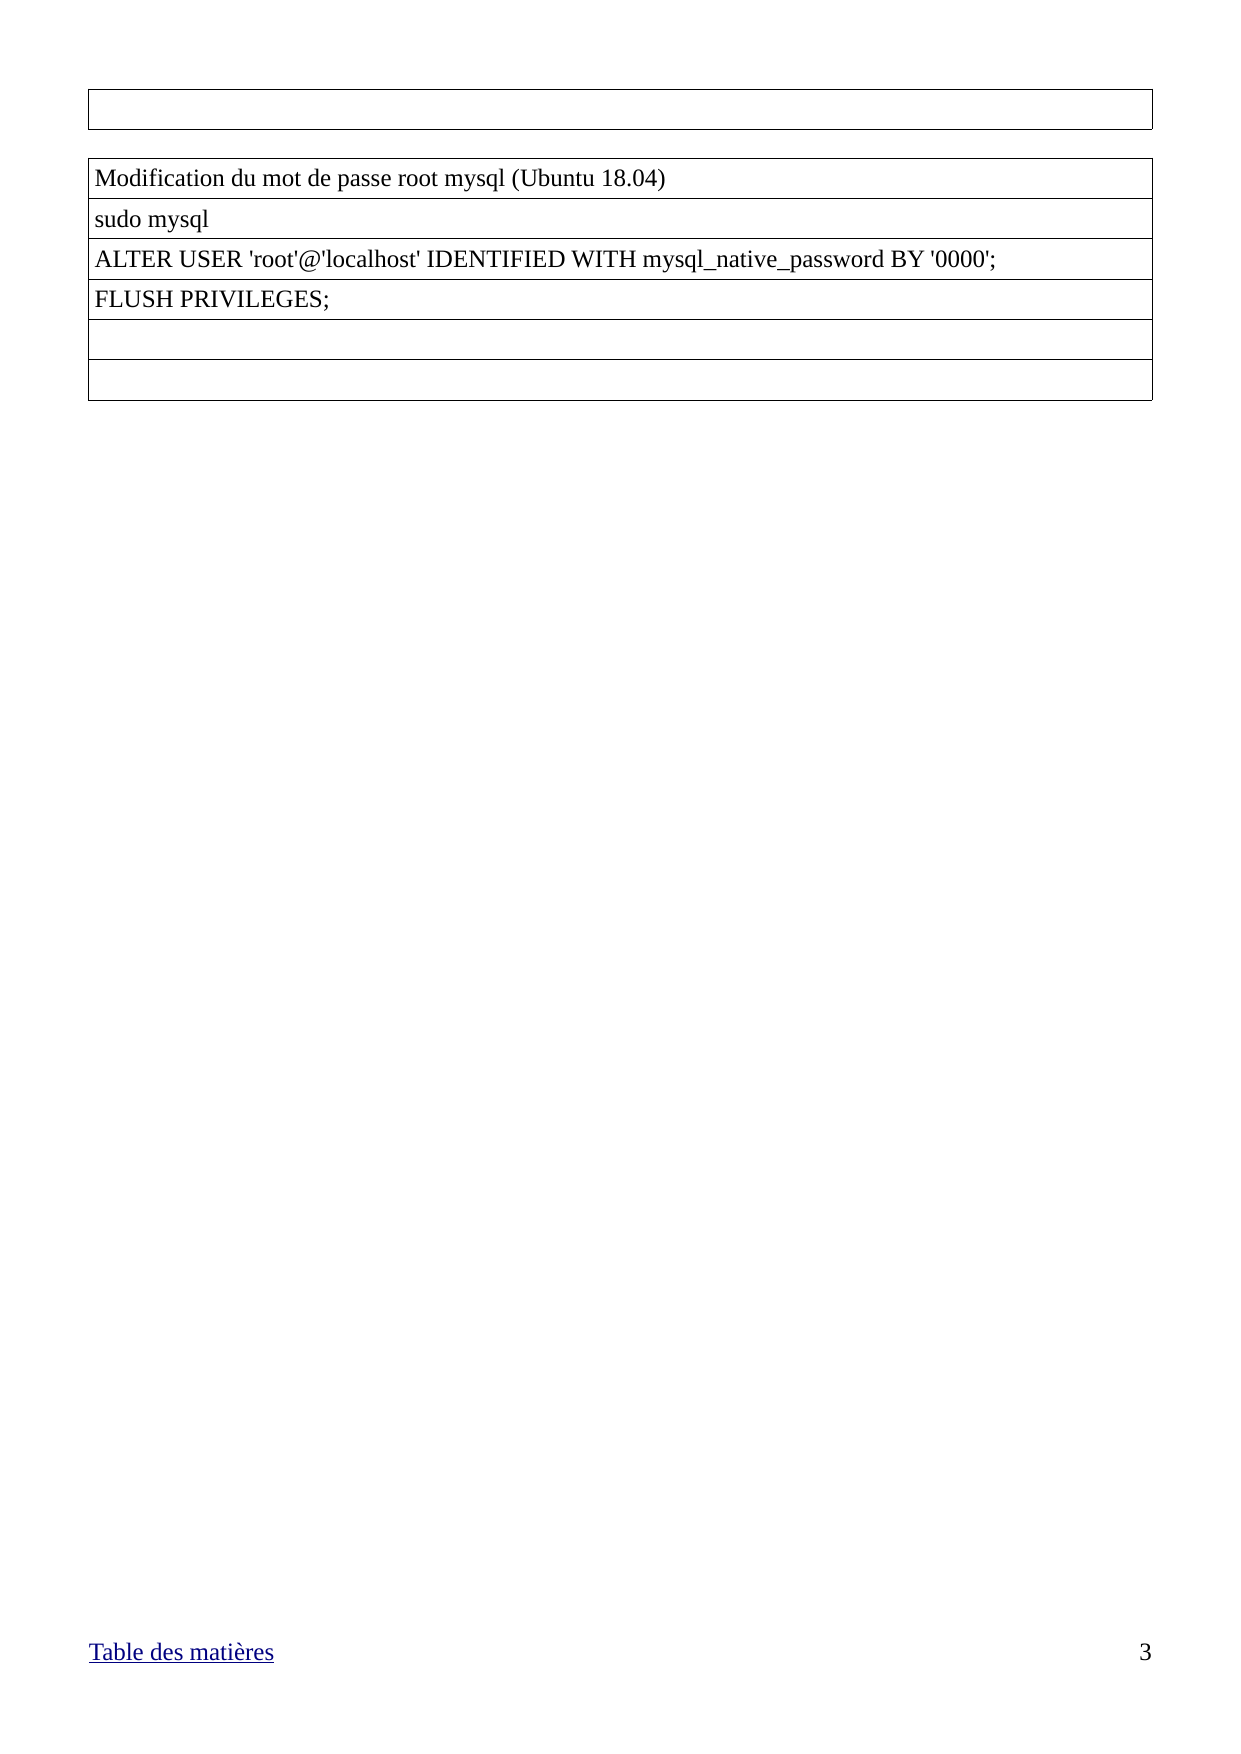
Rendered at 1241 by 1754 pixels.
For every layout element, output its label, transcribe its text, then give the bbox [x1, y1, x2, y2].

table_cell [89, 90, 1152, 129]
table_header Modification du mot de passe root mysql (Ubuntu 18.04) [89, 159, 1152, 198]
table_cell [89, 360, 1152, 399]
table_cell ALTER USER 'root'@'localhost' IDENTIFIED WITH mysql_native_password BY '0000'; [89, 239, 1152, 279]
table_cell sudo mysql [89, 199, 1152, 238]
table_cell [89, 320, 1152, 359]
table_cell FLUSH PRIVILEGES; [89, 280, 1152, 319]
